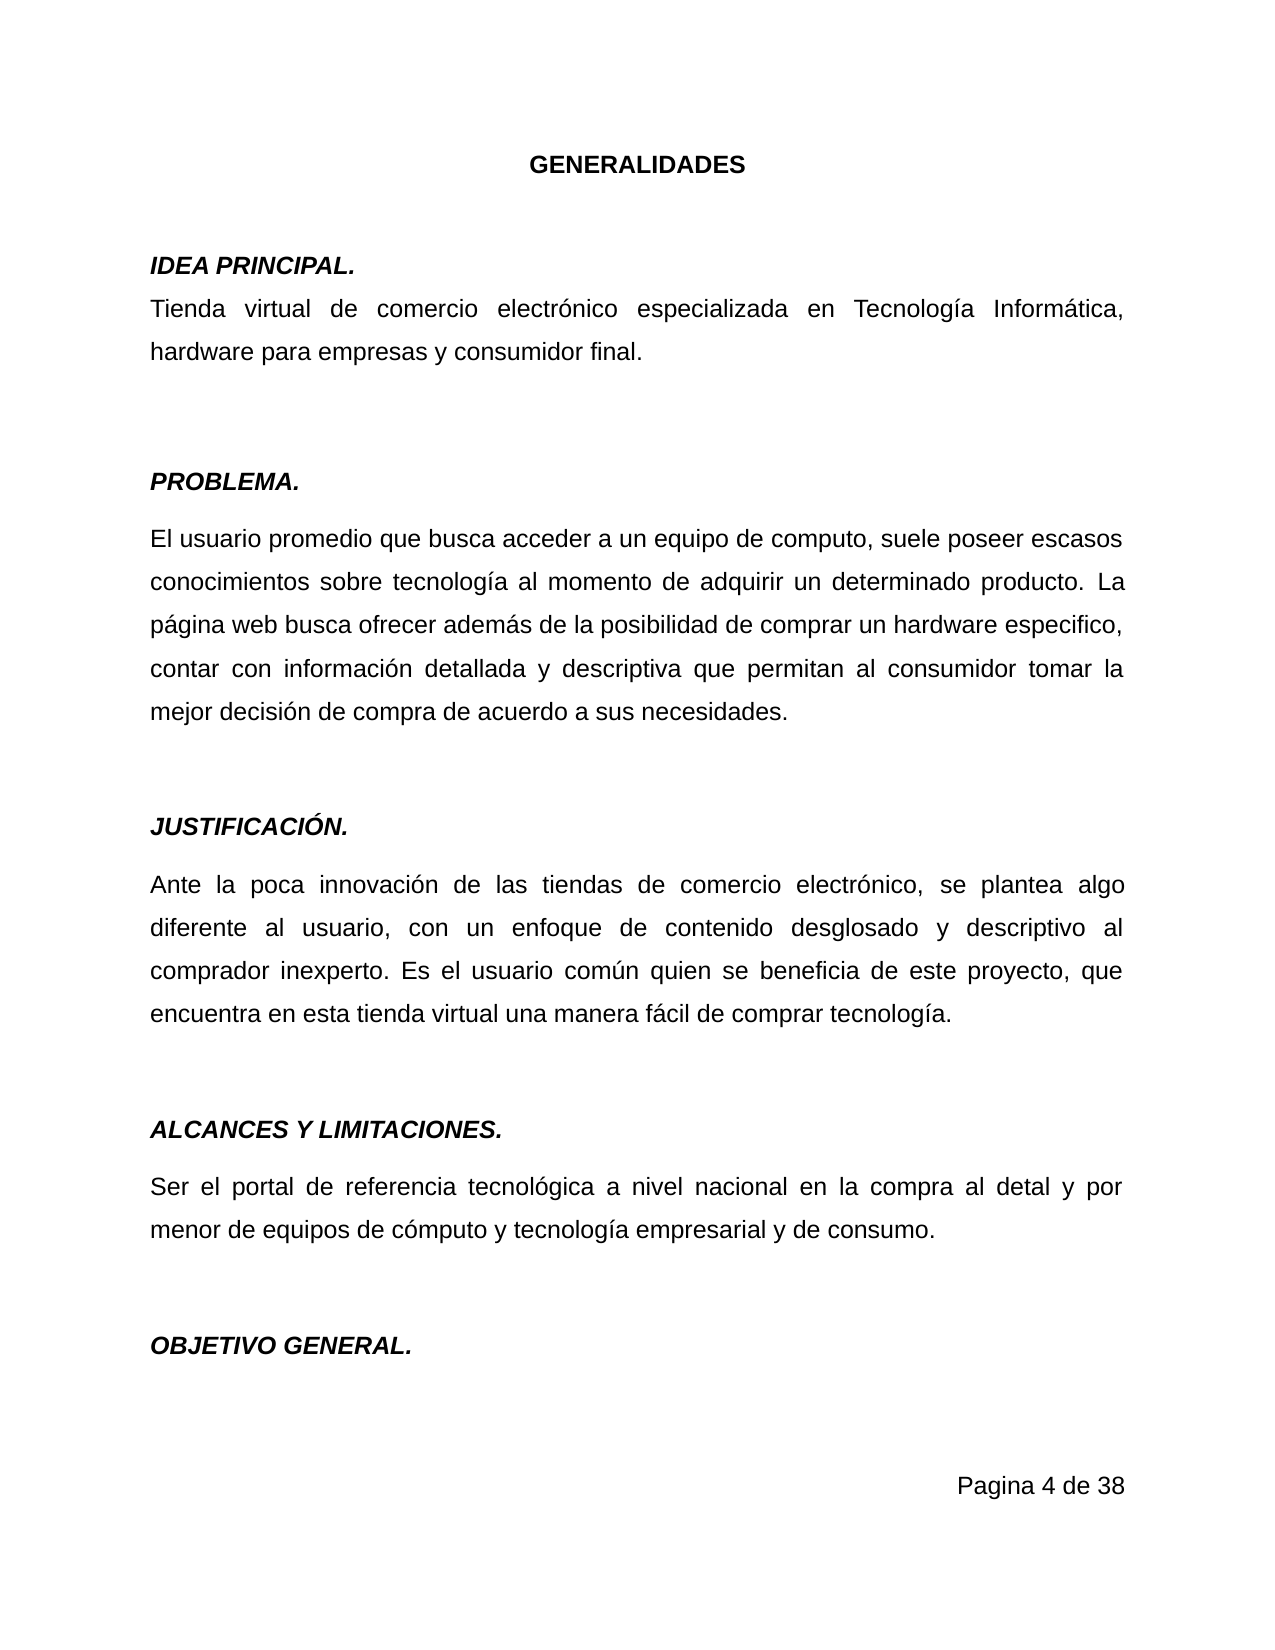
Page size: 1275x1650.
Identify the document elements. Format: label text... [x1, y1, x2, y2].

text GENERALIDADES [150, 150, 1125, 179]
text Tienda virtual de comercio electrónico especializada en Tecnología Informática, hardware para empresas y consumidor final. [150, 294, 1125, 366]
text IDEA PRINCIPAL. [150, 251, 1125, 279]
text PROBLEMA. [150, 466, 1125, 495]
text OBJETIVO GENERAL. [150, 1331, 1125, 1359]
text El usuario promedio que busca acceder a un equipo de computo, suele poseer escasos conocimientos sobre tecnología al momento de adquirir un determinado producto. La página web busca ofrecer además de la posibilidad de comprar un hardware especifico, contar con información detallada y descriptiva que permitan al consumidor tomar la mejor decisión de compra de acuerdo a sus necesidades. [150, 524, 1125, 725]
text ALCANCES Y LIMITACIONES. [150, 1114, 1125, 1143]
text Ante la poca innovación de las tiendas de comercio electrónico, se plantea algo diferente al usuario, con un enfoque de contenido desglosado y descriptivo al comprador inexperto. Es el usuario común quien se beneficia de este proyecto, que encuentra en esta tienda virtual una manera fácil de comprar tecnología. [150, 870, 1125, 1028]
text JUSTIFICACIÓN. [150, 812, 1125, 841]
text Ser el portal de referencia tecnológica a nivel nacional en la compra al detal y por menor de equipos de cómputo y tecnología empresarial y de consumo. [150, 1172, 1125, 1244]
